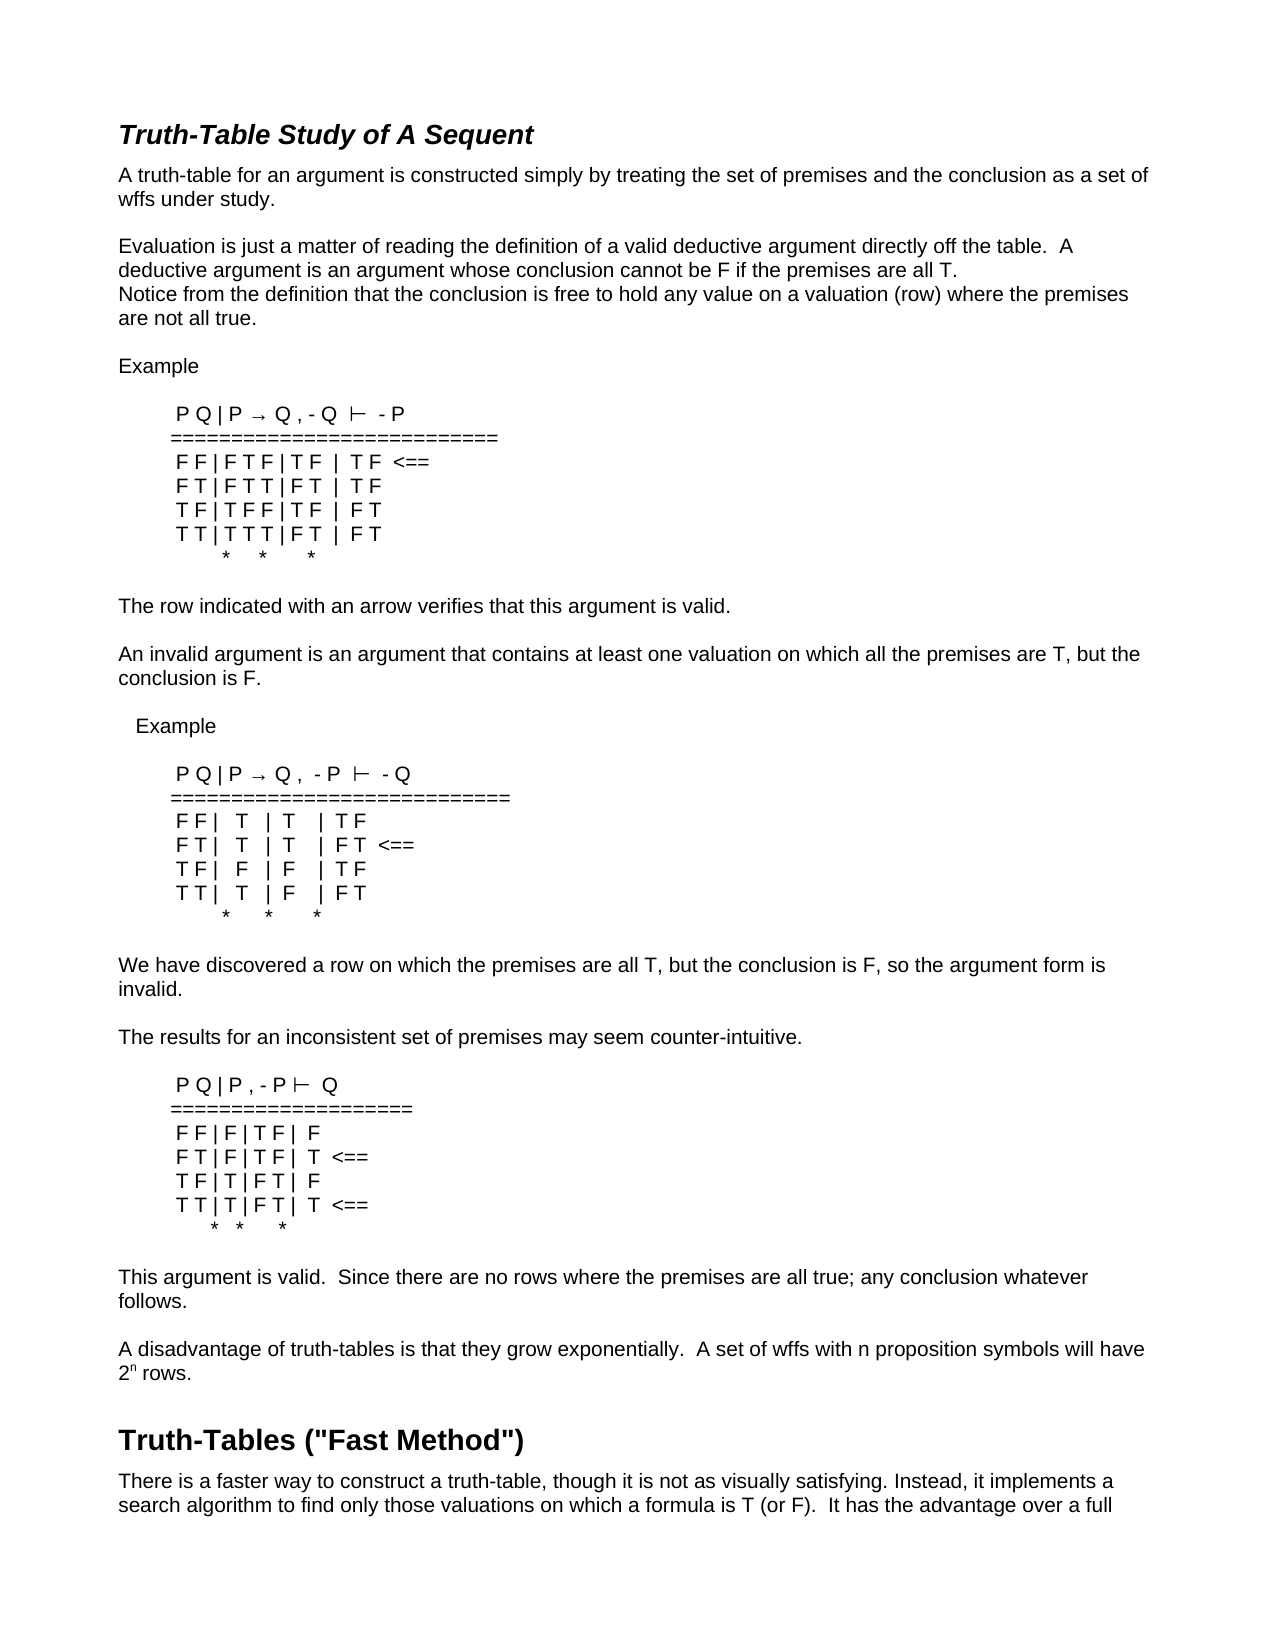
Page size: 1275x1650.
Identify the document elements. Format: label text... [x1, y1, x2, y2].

text The results for an inconsistent set of premises may seem counter-intuitive. [118, 1025, 1157, 1049]
text This argument is valid. Since there are no rows where the premises are all true; any conclusion whatever follows. [118, 1264, 1157, 1312]
text There is a faster way to construct a truth-table, though it is not as visually satisfying. Instead, it implements a search algorithm to find only those valuations on which a formula is T (or F). It has the advantage over a full [118, 1469, 1157, 1517]
text T F | F | F | T F [118, 857, 1157, 881]
subtitle Truth-Table Study of A Sequent [118, 118, 1157, 150]
text * * * [118, 905, 1157, 929]
text P Q | P , - P ⊢ Q [118, 1073, 1157, 1097]
text P Q | P → Q , - P ⊢ - Q [118, 761, 1157, 785]
text F T | F T T | F T | T F [118, 474, 1157, 498]
text Evaluation is just a matter of reading the definition of a valid deductive argument directly off the table. A deductive argument is an argument whose conclusion cannot be F if the premises are all T. [118, 234, 1157, 282]
text T T | T | F T | T <== [118, 1193, 1157, 1217]
text An invalid argument is an argument that contains at least one valuation on which all the premises are T, but the conclusion is F. [118, 642, 1157, 689]
text Example [118, 354, 1157, 378]
text Notice from the definition that the conclusion is free to hold any value on a valuation (row) where the premises are not all true. [118, 282, 1157, 330]
text =========================== [118, 426, 1157, 450]
text ==================== [118, 1097, 1157, 1121]
text A truth-table for an argument is constructed simply by treating the set of premises and the conclusion as a set of wffs under study. [118, 162, 1157, 210]
text T T | T T T | F T | F T [118, 522, 1157, 546]
text A disadvantage of truth-tables is that they grow exponentially. A set of wffs with n proposition symbols will have 2n rows. [118, 1336, 1157, 1384]
text F T | F | T F | T <== [118, 1145, 1157, 1169]
text T F | T | F T | F [118, 1169, 1157, 1193]
text F F | F | T F | F [118, 1121, 1157, 1145]
text T T | T | F | F T [118, 881, 1157, 905]
text T F | T F F | T F | F T [118, 498, 1157, 522]
text F T | T | T | F T <== [118, 833, 1157, 857]
text The row indicated with an arrow verifies that this argument is valid. [118, 594, 1157, 618]
text Example [118, 713, 1157, 737]
text P Q | P → Q , - Q ⊢ - P [118, 402, 1157, 426]
subtitle Truth-Tables ("Fast Method") [118, 1423, 1157, 1457]
text We have discovered a row on which the premises are all T, but the conclusion is F, so the argument form is invalid. [118, 953, 1157, 1001]
text F F | T | T | T F [118, 809, 1157, 833]
text F F | F T F | T F | T F <== [118, 450, 1157, 474]
text * * * [118, 546, 1157, 570]
text ============================ [118, 785, 1157, 809]
text * * * [118, 1217, 1157, 1241]
